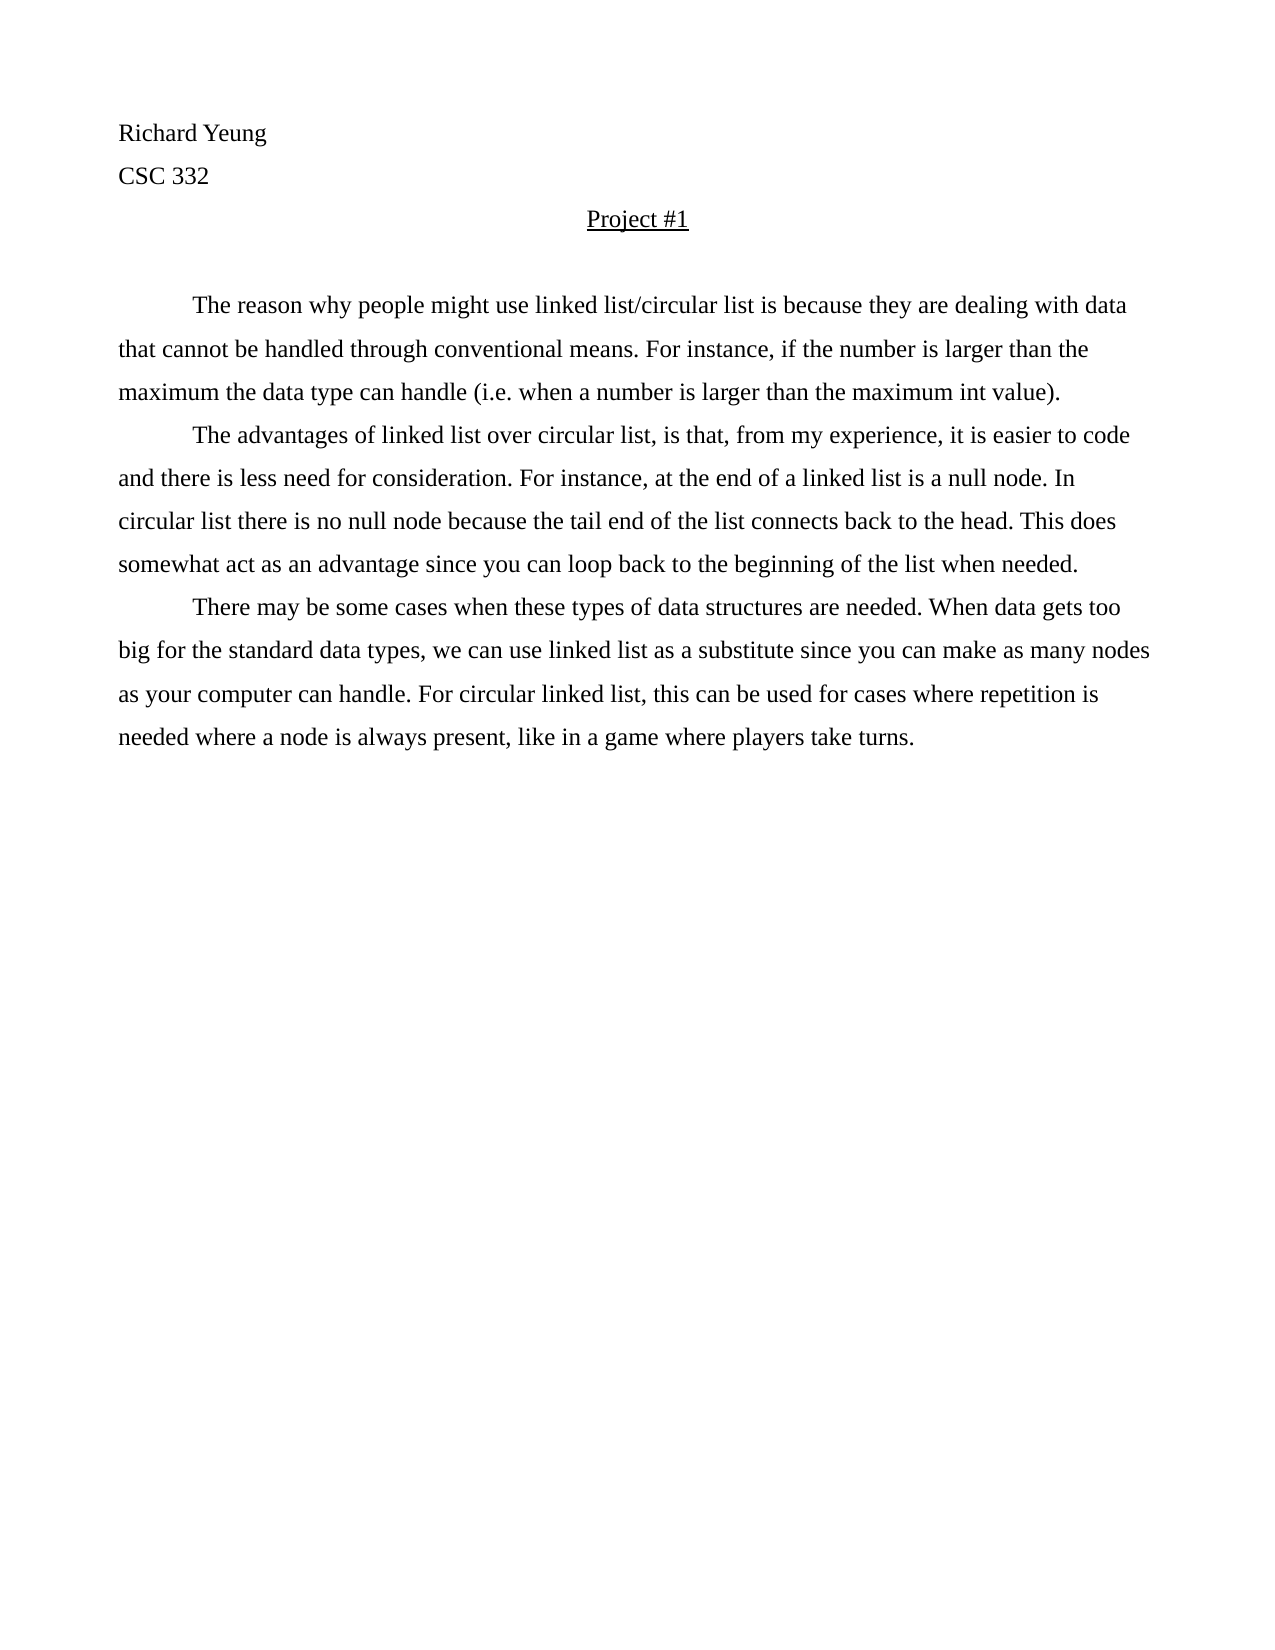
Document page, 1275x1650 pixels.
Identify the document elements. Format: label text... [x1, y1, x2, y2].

text There may be some cases when these types of data structures are needed. When data gets too big for the standard data types, we can use linked list as a substitute since you can make as many nodes as your computer can handle. For circular linked list, this can be used for cases where repetition is needed where a node is always present, like in a game where players take turns. [118, 592, 1157, 751]
text Project #1 [118, 204, 1157, 233]
text The reason why people might use linked list/circular list is because they are dealing with data that cannot be handled through conventional means. For instance, if the number is larger than the maximum the data type can handle (i.e. when a number is larger than the maximum int value). [118, 291, 1157, 406]
text Richard Yeung [118, 118, 1157, 147]
text The advantages of linked list over circular list, is that, from my experience, it is easier to code and there is less need for consideration. For instance, at the end of a linked list is a null node. In circular list there is no null node because the tail end of the list connects back to the head. This does somewhat act as an advantage since you can loop back to the beginning of the list when needed. [118, 420, 1157, 578]
text CSC 332 [118, 161, 1157, 190]
